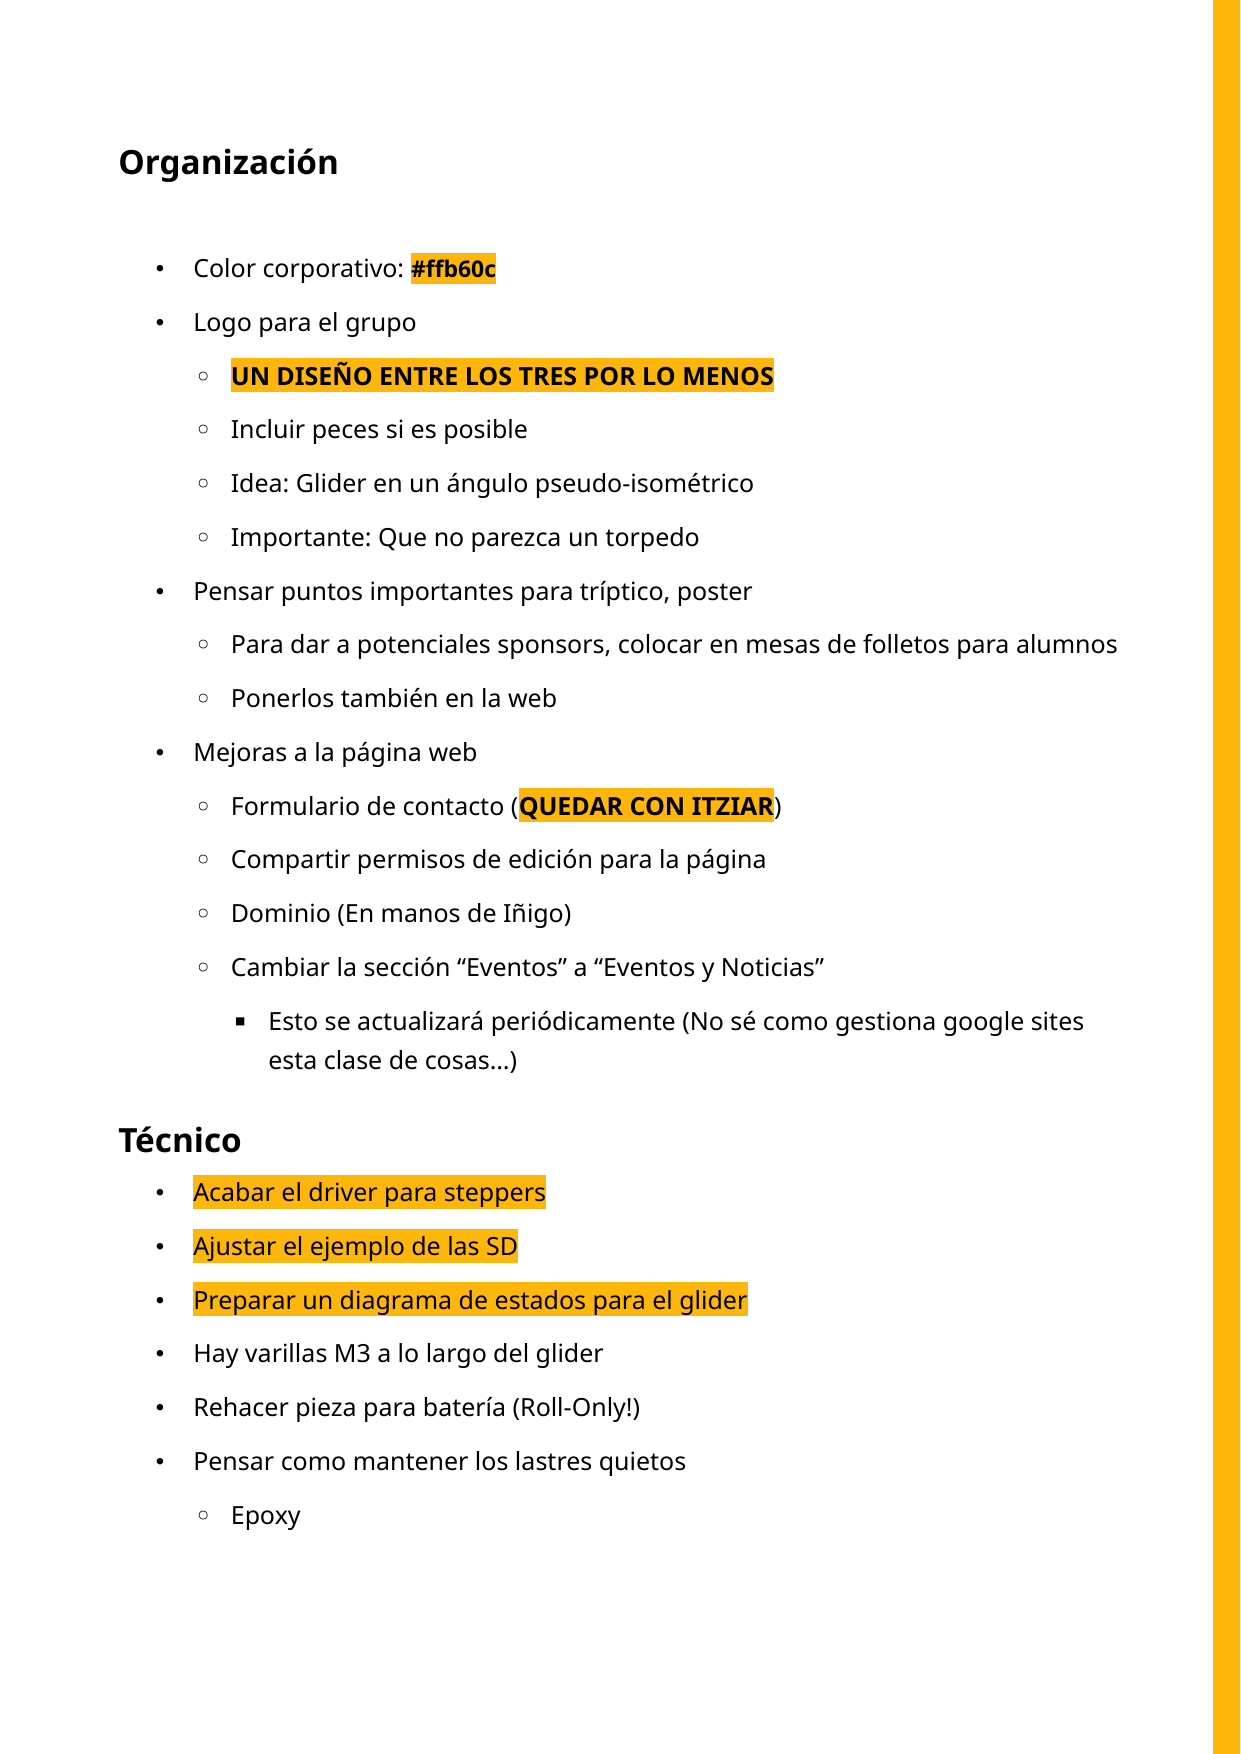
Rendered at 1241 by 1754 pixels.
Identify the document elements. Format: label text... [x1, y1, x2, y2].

list Rehacer pieza para batería (Roll-Only!) [156, 1390, 1122, 1424]
list Incluir peces si es posible [193, 412, 1122, 446]
list Cambiar la sección “Eventos” a “Eventos y Noticias” [193, 949, 1122, 983]
list Epoxy [193, 1497, 1122, 1531]
list Importante: Que no parezca un torpedo [193, 519, 1122, 553]
list Acabar el driver para steppers [156, 1175, 1122, 1209]
list Formulario de contacto (QUEDAR CON ITZIAR) [193, 788, 1122, 822]
list Mejoras a la página web [156, 734, 1122, 768]
list Ponerlos también en la web [193, 681, 1122, 715]
list Logo para el grupo [156, 304, 1122, 338]
list Idea: Glider en un ángulo pseudo-isométrico [193, 466, 1122, 500]
list Pensar puntos importantes para tríptico, poster [156, 573, 1122, 607]
subtitle Técnico [118, 1117, 1122, 1162]
list UN DISEÑO ENTRE LOS TRES POR LO MENOS [193, 358, 1122, 392]
subtitle Organización [118, 139, 1122, 184]
list Para dar a potenciales sponsors, colocar en mesas de folletos para alumnos [193, 627, 1122, 661]
list Compartir permisos de edición para la página [193, 842, 1122, 876]
list Esto se actualizará periódicamente (No sé como gestiona google sites esta clase de cosas…) [231, 1003, 1122, 1076]
list Pensar como mantener los lastres quietos [156, 1443, 1122, 1478]
list Ajustar el ejemplo de las SD [156, 1228, 1122, 1263]
list Preparar un diagrama de estados para el glider [156, 1282, 1122, 1316]
list Color corporativo: #ffb60c [156, 251, 1122, 285]
list Dominio (En manos de Iñigo) [193, 896, 1122, 930]
list Hay varillas M3 a lo largo del glider [156, 1336, 1122, 1370]
